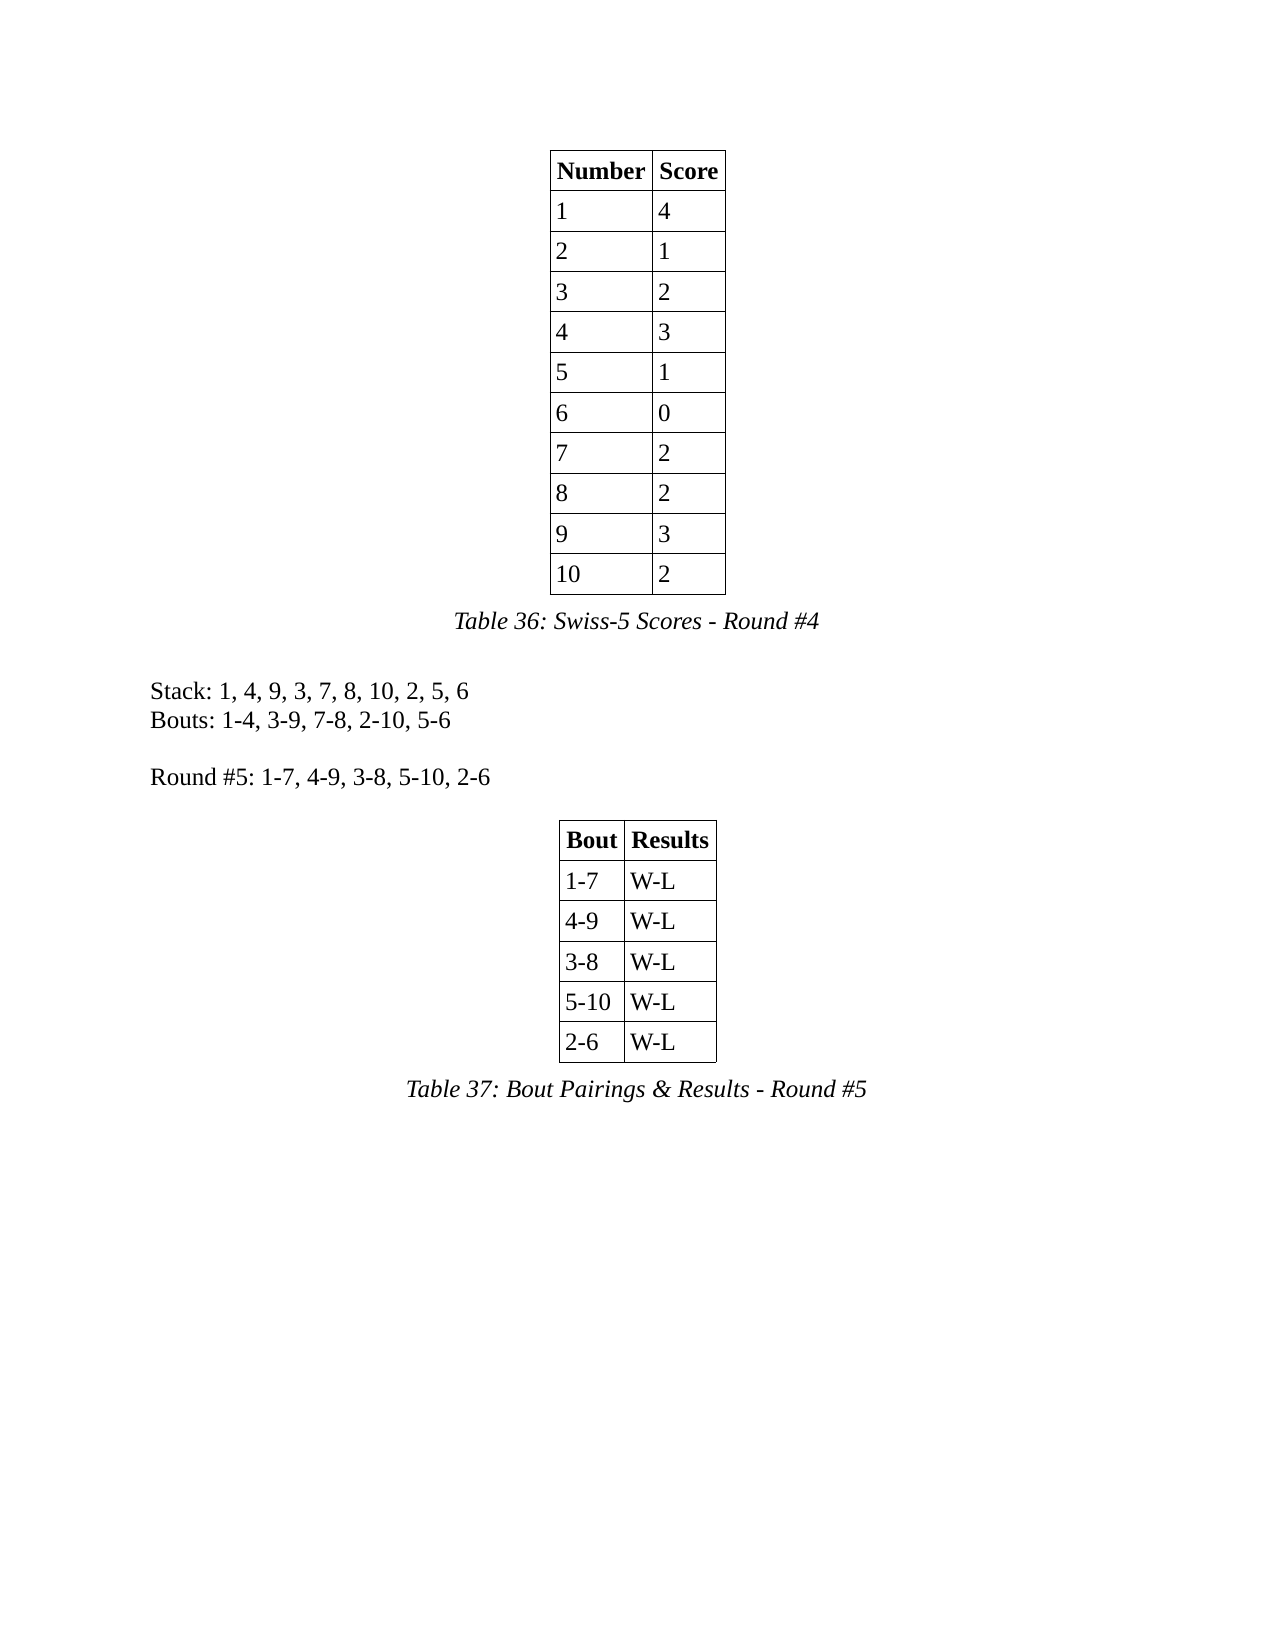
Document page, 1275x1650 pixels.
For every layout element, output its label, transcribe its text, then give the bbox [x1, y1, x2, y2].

table_cell 10 [551, 554, 652, 593]
table_cell 3 [653, 514, 725, 553]
table_cell 2 [653, 554, 725, 593]
table_cell 0 [653, 393, 725, 432]
table_cell 2 [653, 433, 725, 472]
table_cell 1-7 [560, 861, 624, 900]
table_cell W-L [625, 982, 716, 1021]
table_cell 3 [653, 312, 725, 352]
table_cell 4-9 [560, 901, 624, 941]
table_cell W-L [625, 861, 716, 900]
table_cell 8 [551, 474, 652, 513]
table_cell 3-8 [560, 942, 624, 981]
text Table 37: Bout Pairings & Results - Round #5 [150, 1074, 1125, 1103]
table_header Results [625, 821, 716, 860]
table_cell 3 [551, 272, 652, 311]
table_header Number [551, 151, 652, 190]
table_header Score [653, 151, 725, 190]
table_cell 4 [653, 191, 725, 231]
table_cell 2 [653, 474, 725, 513]
table_cell W-L [625, 942, 716, 981]
table_cell 1 [653, 353, 725, 392]
text Bouts: 1-4, 3-9, 7-8, 2-10, 5-6 [150, 705, 1125, 733]
text Stack: 1, 4, 9, 3, 7, 8, 10, 2, 5, 6 [150, 676, 1125, 705]
table_cell 5 [551, 353, 652, 392]
text Table 36: Swiss-5 Scores - Round #4 [150, 606, 1125, 635]
table_cell 1 [551, 191, 652, 231]
table_cell W-L [625, 1022, 716, 1062]
text Round #5: 1-7, 4-9, 3-8, 5-10, 2-6 [150, 762, 1125, 791]
table_cell 2-6 [560, 1022, 624, 1062]
table_cell 6 [551, 393, 652, 432]
table_cell 2 [551, 232, 652, 271]
table_cell 2 [653, 272, 725, 311]
table_cell 5-10 [560, 982, 624, 1021]
table_cell 1 [653, 232, 725, 271]
table_cell 4 [551, 312, 652, 352]
table_cell 9 [551, 514, 652, 553]
table_header Bout [560, 821, 624, 860]
table_cell 7 [551, 433, 652, 472]
table_cell W-L [625, 901, 716, 941]
